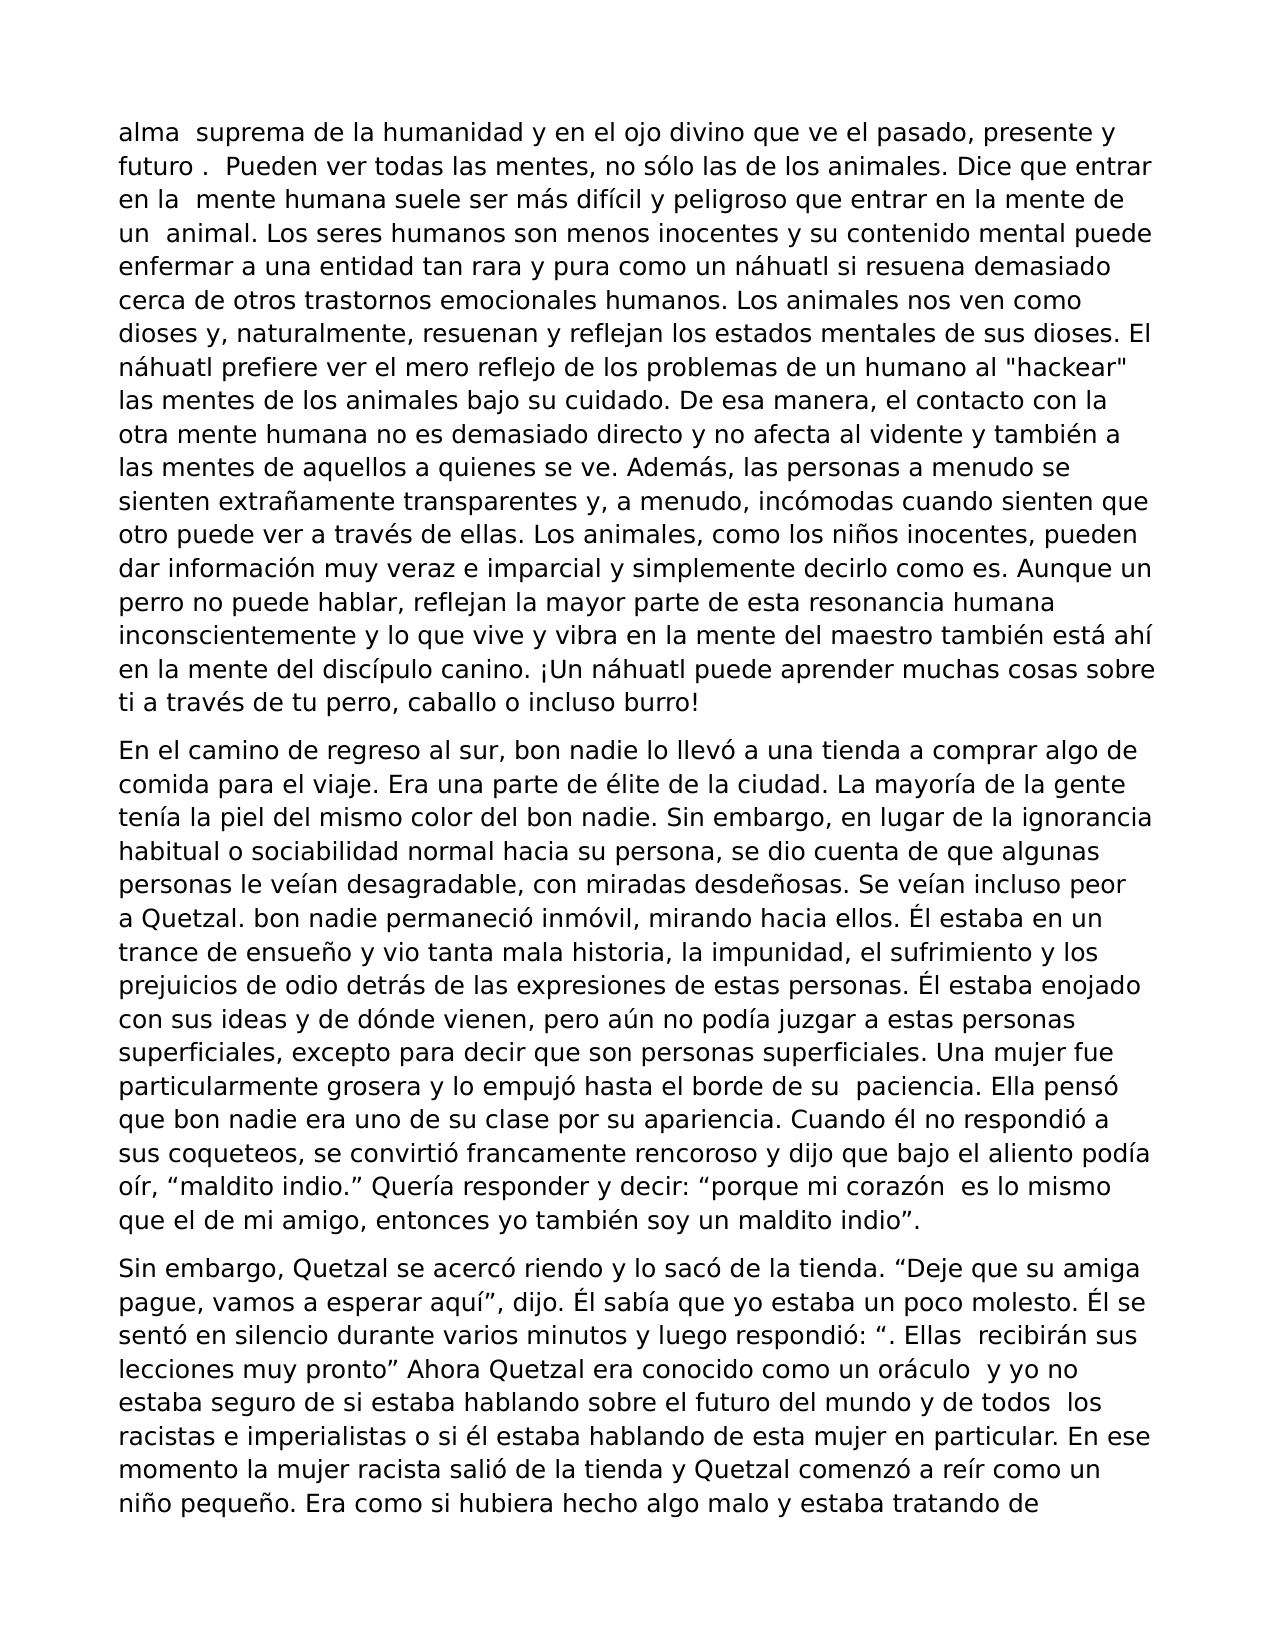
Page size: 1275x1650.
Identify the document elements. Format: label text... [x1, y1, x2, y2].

text En el camino de regreso al sur, bon nadie lo llevó a una tienda a comprar algo de comida para el viaje. Era una parte de élite de la ciudad. La mayoría de la gente tenía la piel del mismo color del bon nadie. Sin embargo, en lugar de la ignorancia habitual o sociabilidad normal hacia su persona, se dio cuenta de que algunas personas le veían desagradable, con miradas desdeñosas. Se veían incluso peor a Quetzal. bon nadie permaneció inmóvil, mirando hacia ellos. Él estaba en un trance de ensueño y vio tanta mala historia, la impunidad, el sufrimiento y los prejuicios de odio detrás de las expresiones de estas personas. Él estaba enojado con sus ideas y de dónde vienen, pero aún no podía juzgar a estas personas superficiales, excepto para decir que son personas superficiales. Una mujer fue particularmente grosera y lo empujó hasta el borde de su paciencia. Ella pensó que bon nadie era uno de su clase por su apariencia. Cuando él no respondió a sus coqueteos, se convirtió francamente rencoroso y dijo que bajo el aliento podía oír, “maldito indio.” Quería responder y decir: “porque mi corazón es lo mismo que el de mi amigo, entonces yo también soy un maldito indio”. [118, 736, 1157, 1235]
text alma suprema de la humanidad y en el ojo divino que ve el pasado, presente y futuro . Pueden ver todas las mentes, no sólo las de los animales. Dice que entrar en la mente humana suele ser más difícil y peligroso que entrar en la mente de un animal. Los seres humanos son menos inocentes y su contenido mental puede enfermar a una entidad tan rara y pura como un náhuatl si resuena demasiado cerca de otros trastornos emocionales humanos. Los animales nos ven como dioses y, naturalmente, resuenan y reflejan los estados mentales de sus dioses. El náhuatl prefiere ver el mero reflejo de los problemas de un humano al "hackear" las mentes de los animales bajo su cuidado. De esa manera, el contacto con la otra mente humana no es demasiado directo y no afecta al vidente y también a las mentes de aquellos a quienes se ve. Además, las personas a menudo se sienten extrañamente transparentes y, a menudo, incómodas cuando sienten que otro puede ver a través de ellas. Los animales, como los niños inocentes, pueden dar información muy veraz e imparcial y simplemente decirlo como es. Aunque un perro no puede hablar, reflejan la mayor parte de esta resonancia humana inconscientemente y lo que vive y vibra en la mente del maestro también está ahí en la mente del discípulo canino. ¡Un náhuatl puede aprender muchas cosas sobre ti a través de tu perro, caballo o incluso burro! [118, 118, 1157, 717]
text Sin embargo, Quetzal se acercó riendo y lo sacó de la tienda. “Deje que su amiga pague, vamos a esperar aquí”, dijo. Él sabía que yo estaba un poco molesto. Él se sentó en silencio durante varios minutos y luego respondió: “. Ellas recibirán sus lecciones muy pronto” Ahora Quetzal era conocido como un oráculo y yo no estaba seguro de si estaba hablando sobre el futuro del mundo y de todos los racistas e imperialistas o si él estaba hablando de esta mujer en particular. En ese momento la mujer racista salió de la tienda y Quetzal comenzó a reír como un niño pequeño. Era como si hubiera hecho algo malo y estaba tratando de [118, 1254, 1157, 1518]
